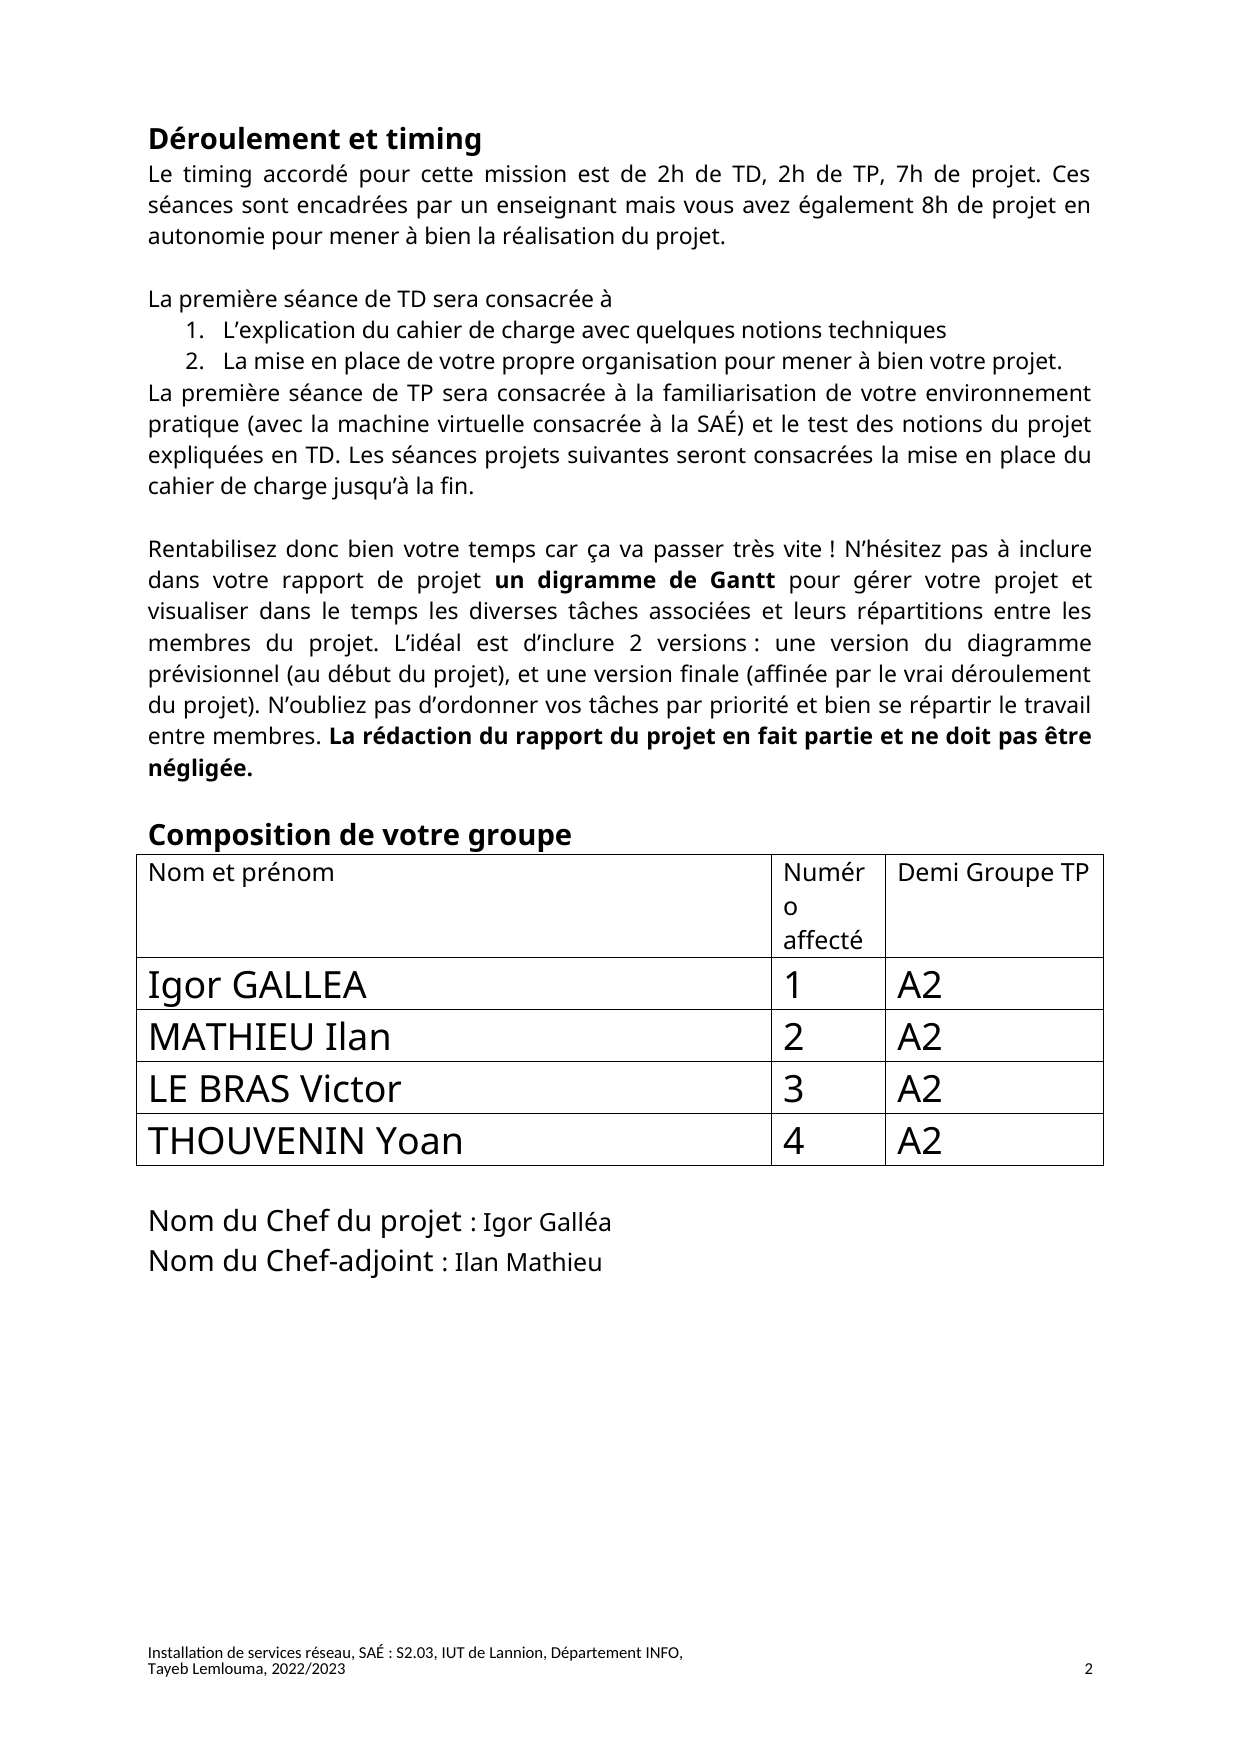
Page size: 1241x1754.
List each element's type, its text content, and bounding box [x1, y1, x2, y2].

table_header Demi Groupe TP [886, 855, 1103, 957]
table_cell LE BRAS Victor [137, 1062, 771, 1113]
list L’explication du cahier de charge avec quelques notions techniques [185, 314, 1092, 345]
table_cell 3 [772, 1062, 885, 1113]
text La première séance de TP sera consacrée à la familiarisation de votre environnement pratique (avec la machine virtuelle consacrée à la SAÉ) et le test des notions du projet expliquées en TD. Les séances projets suivantes seront consacrées la mise en place du cahier de charge jusqu’à la fin. [148, 377, 1092, 502]
text Nom du Chef du projet : Igor Galléa [148, 1200, 1092, 1240]
table_cell THOUVENIN Yoan [137, 1114, 771, 1165]
table_cell 2 [772, 1010, 885, 1061]
table_cell Igor GALLEA [137, 958, 771, 1009]
text Nom du Chef-adjoint : Ilan Mathieu [148, 1240, 1092, 1280]
table_header Nom et prénom [137, 855, 771, 957]
table_cell 1 [772, 958, 885, 1009]
table_cell A2 [886, 1114, 1103, 1165]
text Déroulement et timing [148, 118, 1092, 158]
table_header Numéro affecté [772, 855, 885, 957]
table_cell A2 [886, 1010, 1103, 1061]
table_cell MATHIEU Ilan [137, 1010, 771, 1061]
text La première séance de TD sera consacrée à [148, 283, 1092, 314]
text Composition de votre groupe [148, 814, 1092, 854]
table_cell A2 [886, 958, 1103, 1009]
table_cell 4 [772, 1114, 885, 1165]
text Le timing accordé pour cette mission est de 2h de TD, 2h de TP, 7h de projet. Ces séances sont encadrées par un enseignant mais vous avez également 8h de projet en autonomie pour mener à bien la réalisation du projet. [148, 158, 1092, 252]
text Rentabilisez donc bien votre temps car ça va passer très vite ! N’hésitez pas à inclure dans votre rapport de projet un digramme de Gantt pour gérer votre projet et visualiser dans le temps les diverses tâches associées et leurs répartitions entre les membres du projet. L’idéal est d’inclure 2 versions : une version du diagramme prévisionnel (au début du projet), et une version finale (affinée par le vrai déroulement du projet). N’oubliez pas d’ordonner vos tâches par priorité et bien se répartir le travail entre membres. La rédaction du rapport du projet en fait partie et ne doit pas être négligée. [148, 533, 1092, 783]
table_cell A2 [886, 1062, 1103, 1113]
list La mise en place de votre propre organisation pour mener à bien votre projet. [185, 345, 1092, 377]
